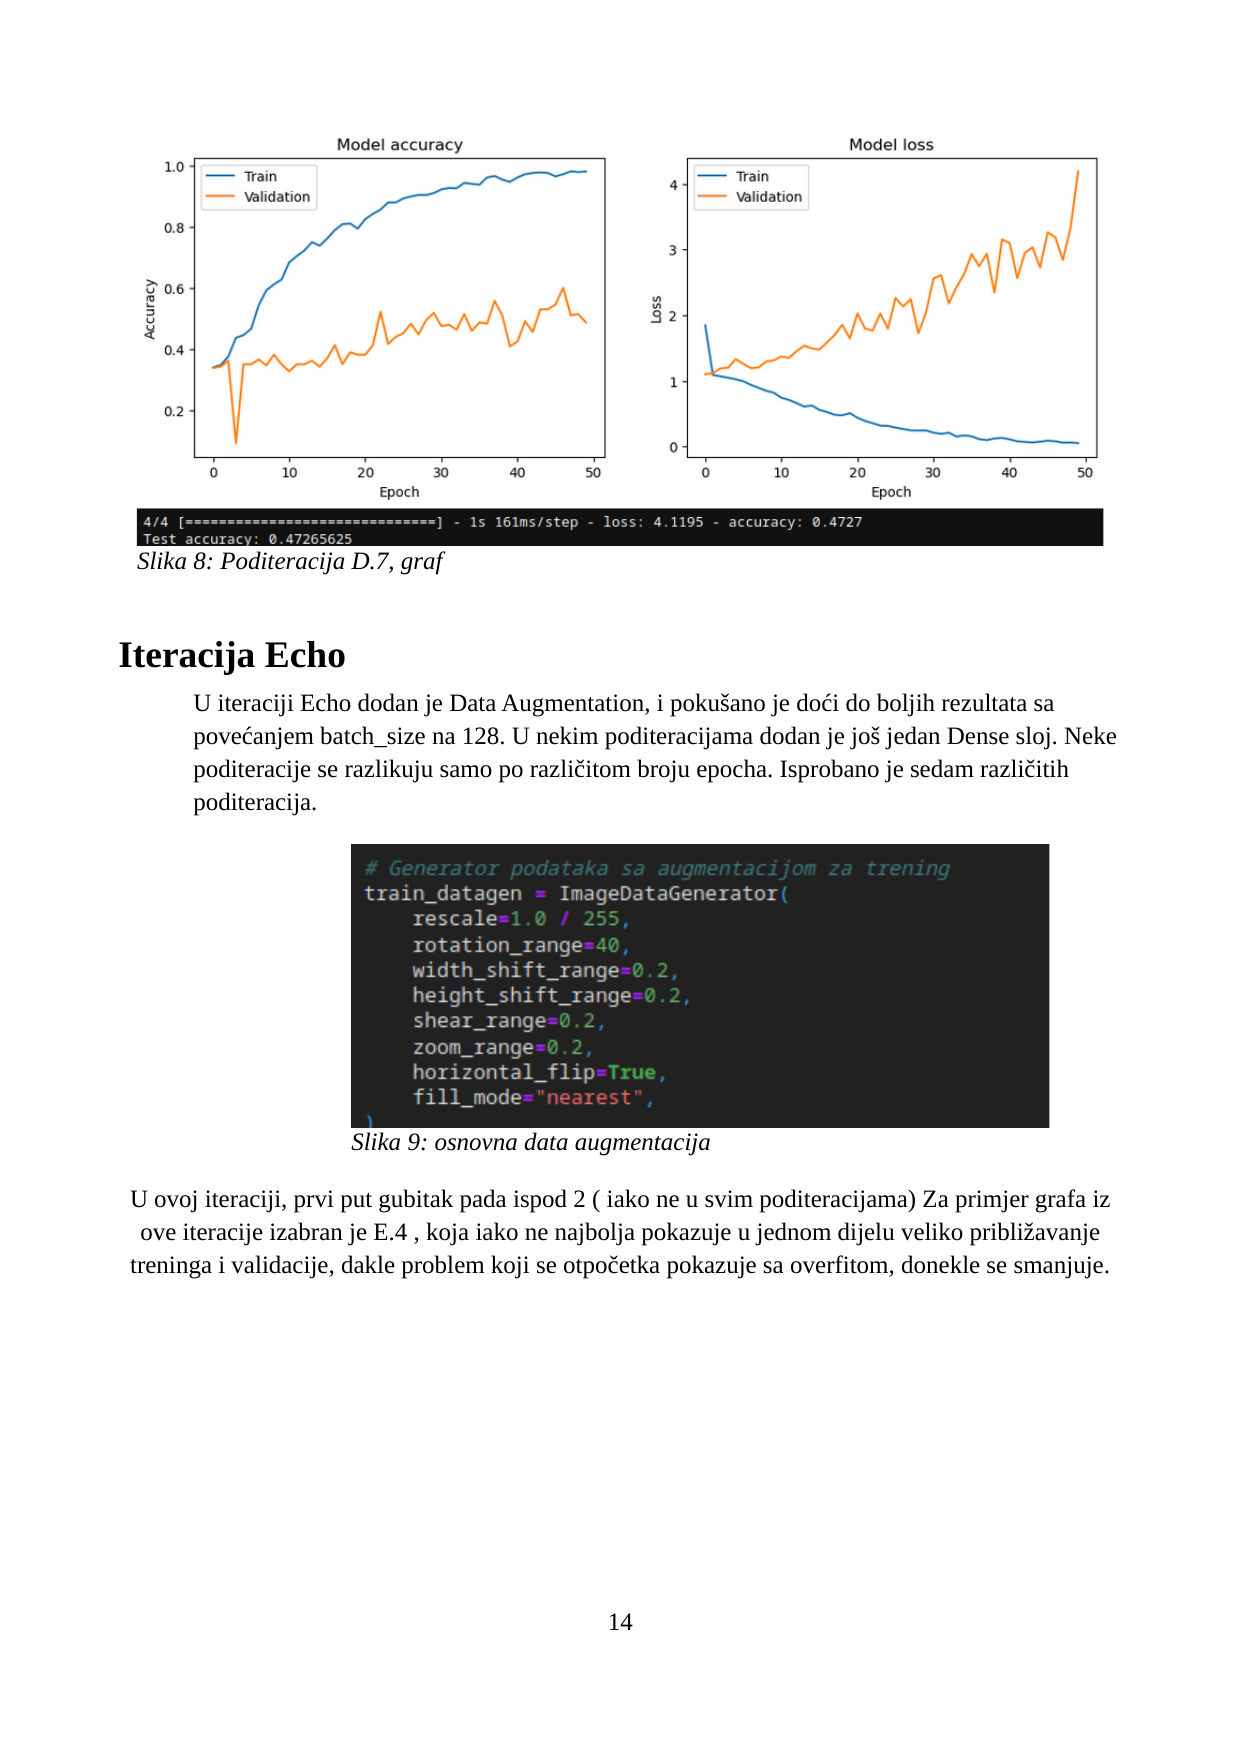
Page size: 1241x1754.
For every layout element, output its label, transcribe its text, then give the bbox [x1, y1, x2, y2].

text Slika 9: osnovna data augmentacija [351, 1128, 1049, 1156]
picture [351, 844, 1050, 1128]
list Slika 8: Poditeracija D.7, graf [137, 546, 1103, 574]
text U ovoj iteraciji, prvi put gubitak pada ispod 2 ( iako ne u svim poditeracijama) Za primjer grafa iz ove iteracije izabran je E.4 , koja iako ne najbolja pokazuje u jednom dijelu veliko približavanje treninga i validacije, dakle problem koji se otpočetka pokazuje sa overfitom, donekle se smanjuje. [118, 1184, 1122, 1278]
picture [136, 130, 1104, 546]
list U iteraciji Echo dodan je Data Augmentation, i pokušano je doći do boljih rezultata sa povećanjem batch_size na 128. U nekim poditeracijama dodan je još jedan Dense sloj. Neke poditeracije se razlikuju samo po različitom broju epocha. Isprobano je sedam različitih poditeracija. [156, 688, 1122, 816]
subtitle Iteracija Echo [118, 633, 1122, 676]
